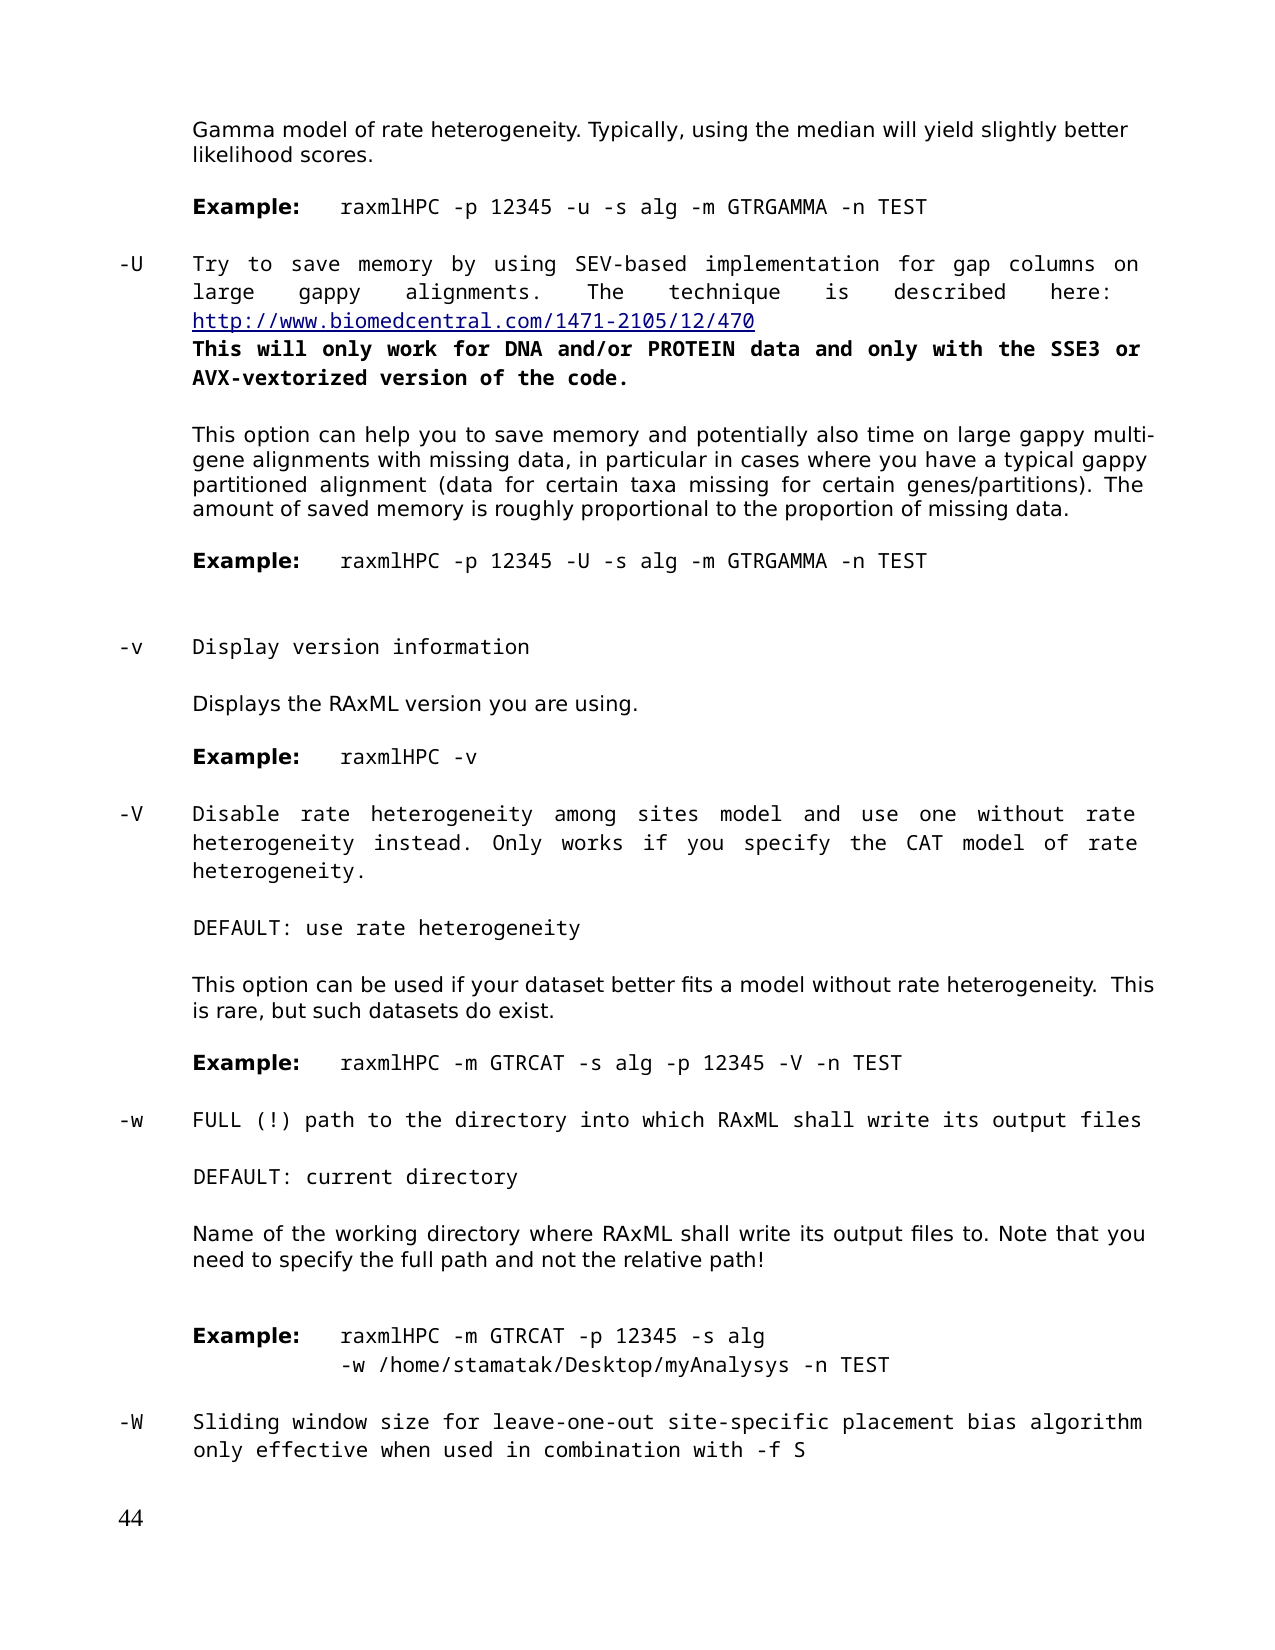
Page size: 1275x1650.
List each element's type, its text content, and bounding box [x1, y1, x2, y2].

text -v Display version information [118, 632, 1157, 661]
text Example: raxmlHPC -p 12345 -u -s alg -m GTRGAMMA -n TEST [118, 192, 1157, 220]
text likelihood scores. [118, 143, 1157, 167]
text Example: raxmlHPC -m GTRCAT -s alg -p 12345 -V -n TEST [118, 1048, 1157, 1076]
text This option can help you to save memory and potentially also time on large gappy multi- gene alignments with missing data, in particular in cases where you have a typical gappy partitioned alignment (data for certain taxa missing for certain genes/partitions). The amount of saved memory is roughly proportional to the proportion of missing data. [118, 420, 1157, 522]
text -U Try to save memory by using SEV-based implementation for gap columns on large gappy alignments. The technique is described here: http://www.biomedcentral.com/1471-2105/12/470 [118, 249, 1157, 334]
text This will only work for DNA and/or PROTEIN data and only with the SSE3 or AVX-vextorized version of the code. [118, 334, 1157, 391]
text -V Disable rate heterogeneity among sites model and use one without rate heterogeneity instead. Only works if you specify the CAT model of rate heterogeneity. [118, 799, 1157, 885]
text This option can be used if your dataset better fits a model without rate heterogeneity. This is rare, but such datasets do exist. [118, 970, 1157, 1023]
text DEFAULT: current directory [118, 1162, 1157, 1191]
text Example: raxmlHPC -p 12345 -U -s alg -m GTRGAMMA -n TEST [118, 546, 1157, 575]
text Example: raxmlHPC -v [118, 742, 1157, 771]
text -w FULL (!) path to the directory into which RAxML shall write its output files [118, 1105, 1157, 1133]
text Name of the working directory where RAxML shall write its output files to. Note that you need to specify the full path and not the relative path! [118, 1219, 1157, 1272]
text Gamma model of rate heterogeneity. Typically, using the median will yield slightly better [118, 118, 1157, 143]
text Displays the RAxML version you are using. [118, 689, 1157, 718]
text DEFAULT: use rate heterogeneity [118, 913, 1157, 942]
text -w /home/stamatak/Desktop/myAnalysys -n TEST [118, 1350, 1157, 1378]
text -W Sliding window size for leave-one-out site-specific placement bias algorithm [118, 1407, 1157, 1435]
text only effective when used in combination with -f S [118, 1435, 1157, 1464]
text Example: raxmlHPC -m GTRCAT -p 12345 -s alg [192, 1321, 1157, 1350]
